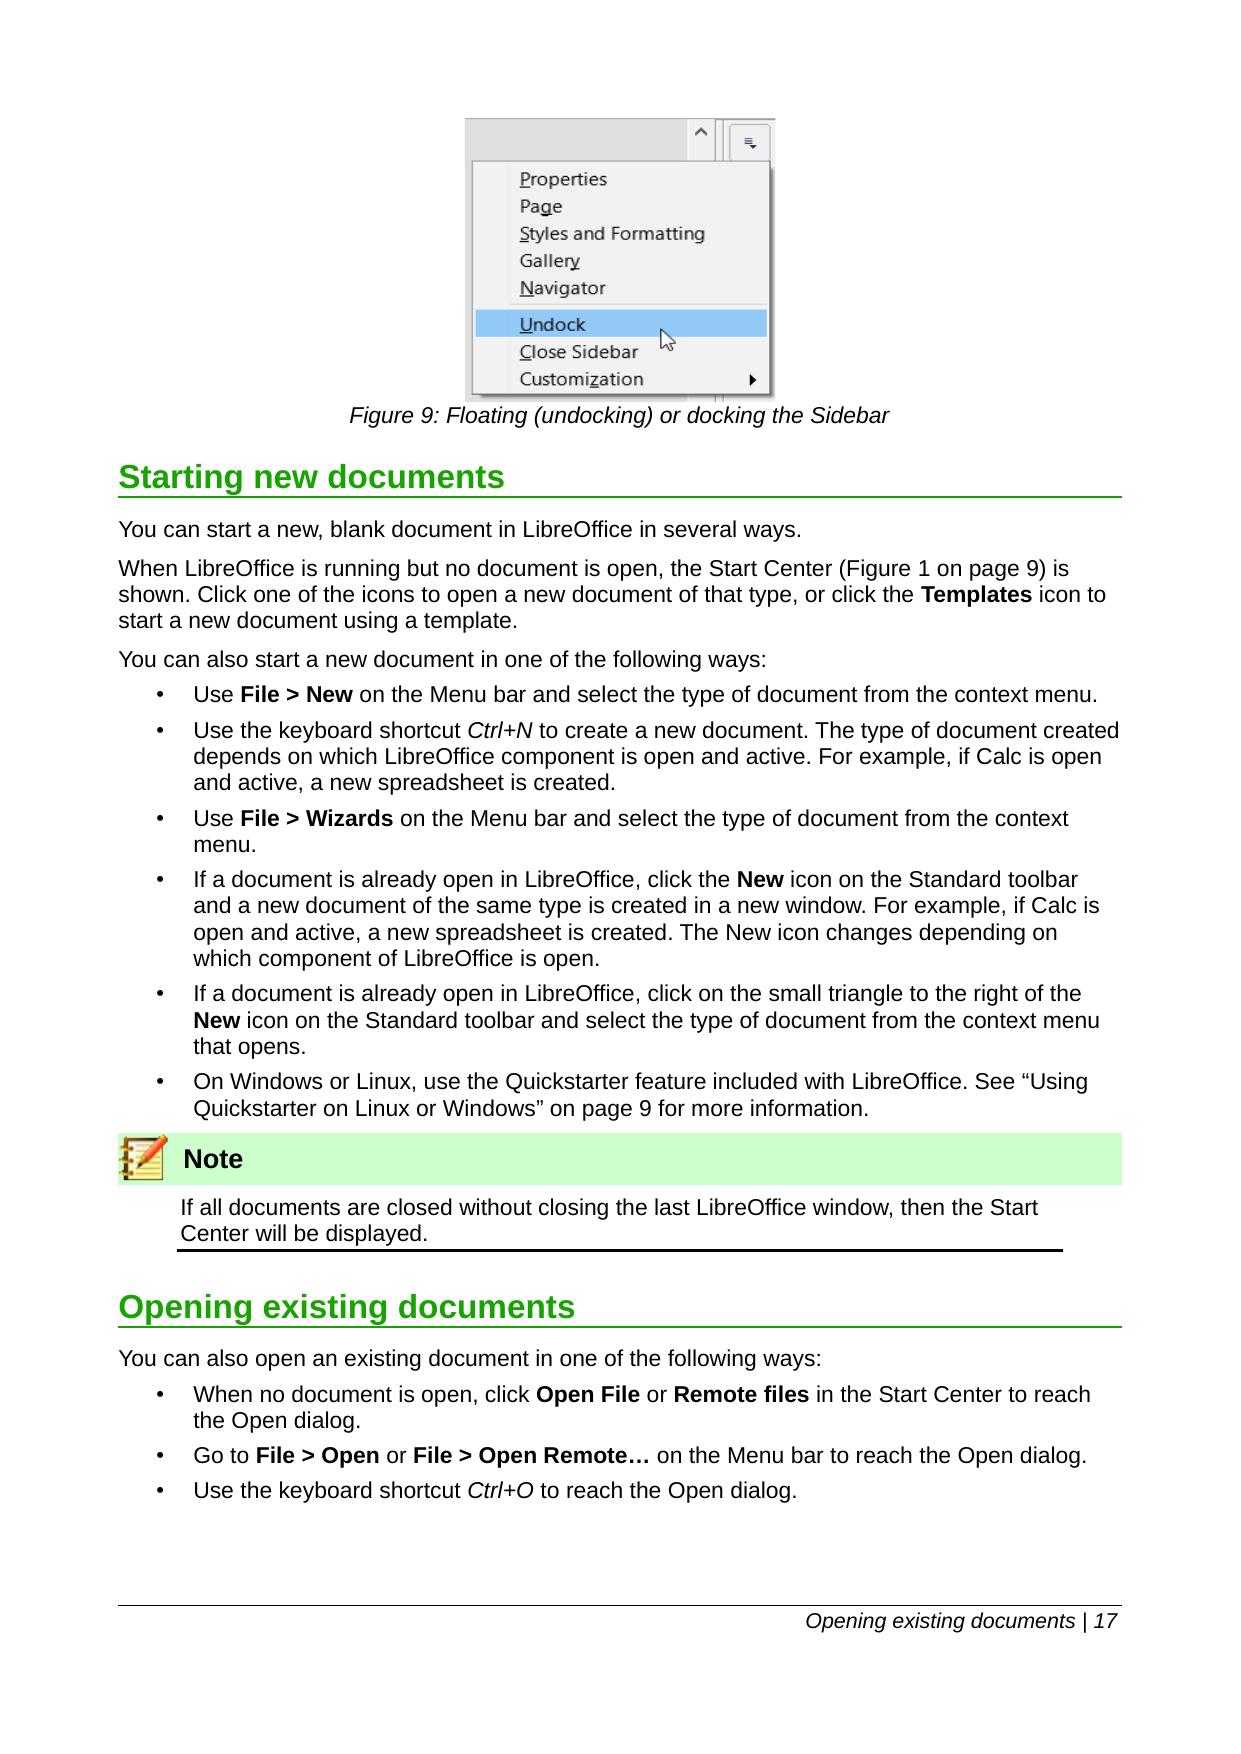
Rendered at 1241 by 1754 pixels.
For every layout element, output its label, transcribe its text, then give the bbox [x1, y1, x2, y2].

list Go to File > Open or File > Open Remote… on the Menu bar to reach the Open dialog. [156, 1442, 1122, 1468]
picture [464, 118, 776, 402]
list When no document is open, click Open File or Remote files in the Start Center to reach the Open dialog. [156, 1381, 1122, 1433]
text When LibreOffice is running but no document is open, the Start Center (Figure 1 on page 9) is shown. Click one of the icons to open a new document of that type, or click the Templates icon to start a new document using a template. [118, 554, 1122, 634]
list Use File > New on the Menu bar and select the type of document from the context menu. [156, 681, 1122, 708]
list Use File > Wizards on the Menu bar and select the type of document from the context menu. [156, 804, 1122, 857]
list If a document is already open in LibreOffice, click on the small triangle to the right of the New icon on the Standard toolbar and select the type of document from the context menu that opens. [156, 980, 1122, 1059]
text If all documents are closed without closing the last LibreOffice window, then the Start Center will be displayed. [177, 1191, 1063, 1249]
text You can also start a new document in one of the following ways: [118, 646, 1122, 672]
list On Windows or Linux, use the Quickstarter feature included with LibreOffice. See “Using Quickstarter on Linux or Windows” on page 9 for more information. [156, 1068, 1122, 1121]
subtitle Starting new documents [118, 457, 1122, 496]
text Figure 9: Floating (undocking) or docking the Sidebar [283, 118, 957, 428]
subtitle Opening existing documents [118, 1287, 1122, 1326]
subtitle Note [118, 1133, 1122, 1185]
text You can also open an existing document in one of the following ways: [118, 1345, 1122, 1372]
list If a document is already open in LibreOffice, click the New icon on the Standard toolbar and a new document of the same type is created in a new window. For example, if Calc is open and active, a new spreadsheet is created. The New icon changes depending on which component of LibreOffice is open. [156, 866, 1122, 972]
list Use the keyboard shortcut Ctrl+O to reach the Open dialog. [156, 1477, 1122, 1504]
picture [119, 1133, 170, 1184]
list Use the keyboard shortcut Ctrl+N to create a new document. The type of document created depends on which LibreOffice component is open and active. For example, if Calc is open and active, a new spreadsheet is created. [156, 717, 1122, 796]
text You can start a new, blank document in LibreOffice in several ways. [118, 516, 1122, 542]
